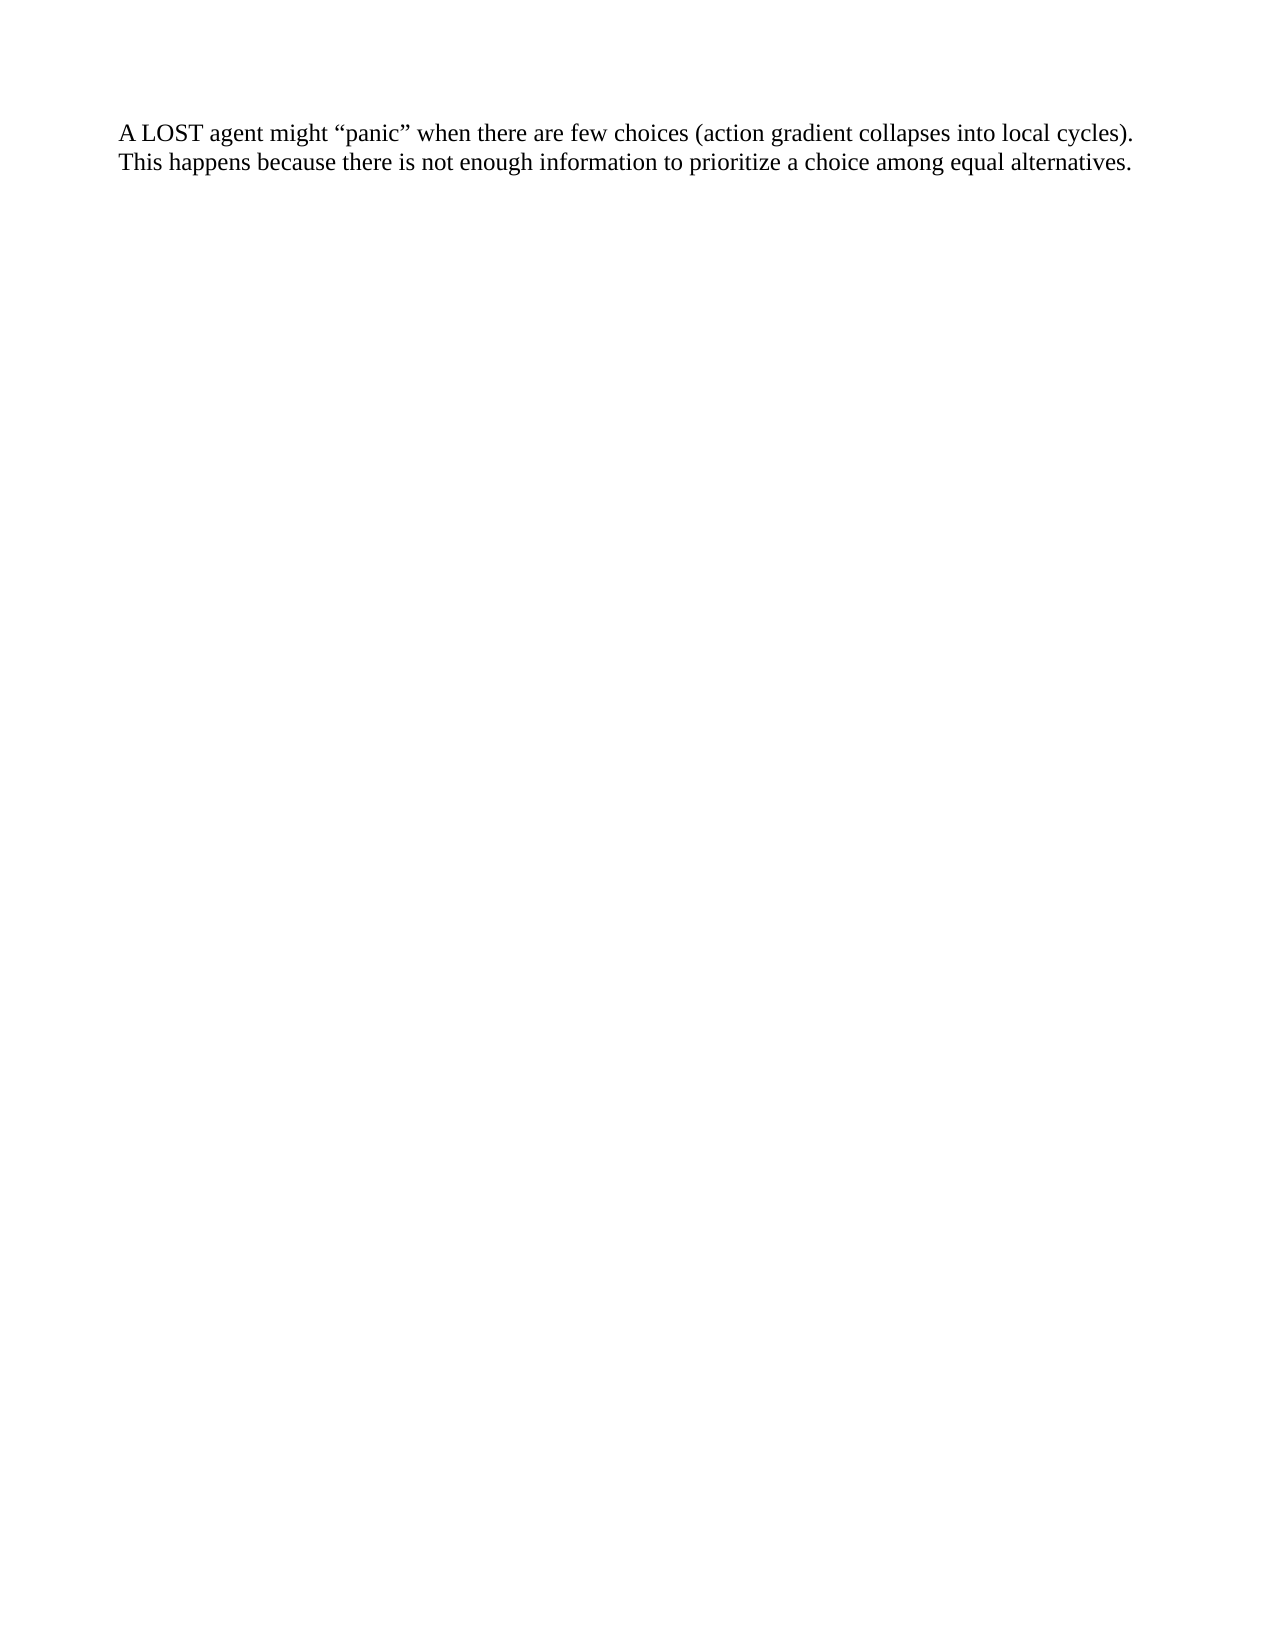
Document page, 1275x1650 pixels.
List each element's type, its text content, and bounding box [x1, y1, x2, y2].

text A LOST agent might “panic” when there are few choices (action gradient collapses into local cycles). This happens because there is not enough information to prioritize a choice among equal alternatives. [118, 118, 1157, 176]
